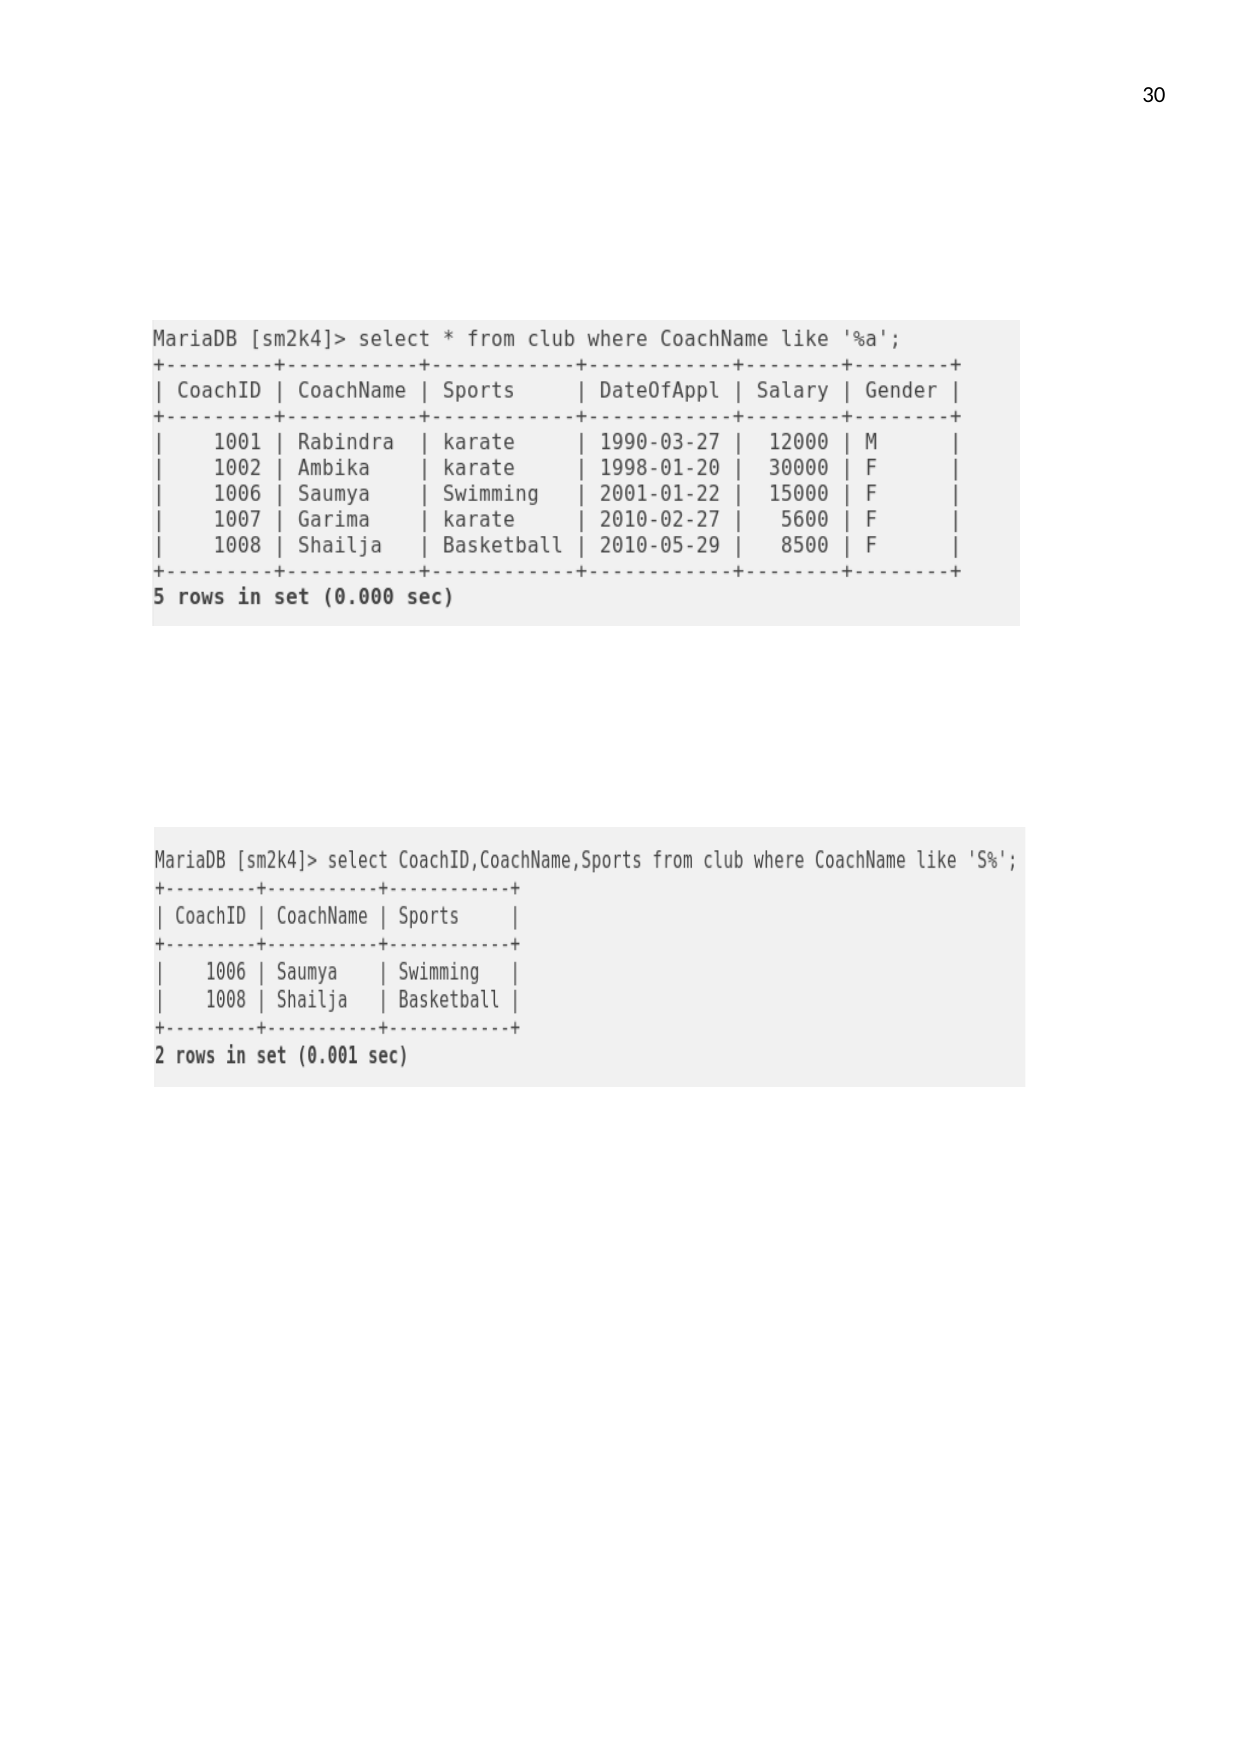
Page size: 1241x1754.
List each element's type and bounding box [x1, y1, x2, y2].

picture [154, 827, 1026, 1087]
picture [152, 320, 1020, 626]
